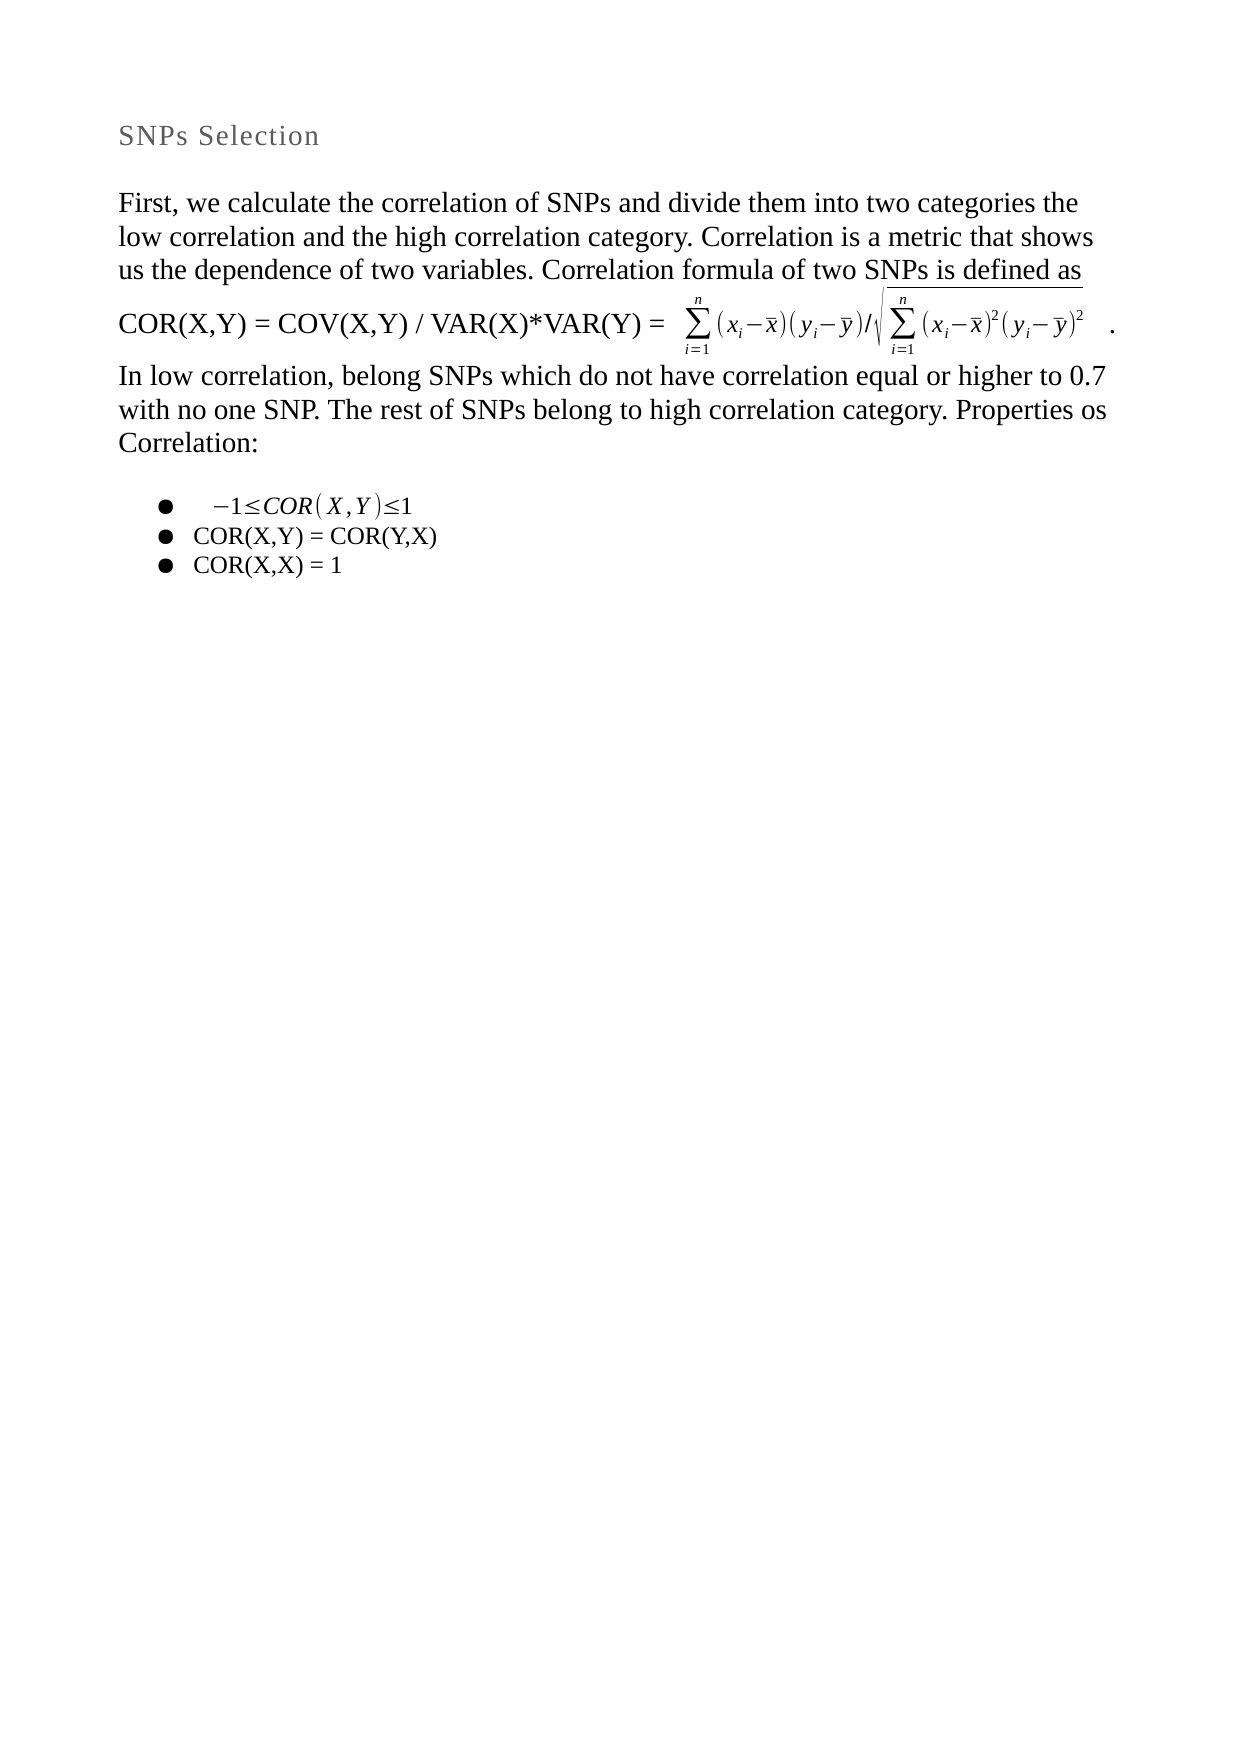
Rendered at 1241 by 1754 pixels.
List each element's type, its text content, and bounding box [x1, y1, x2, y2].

list COR(X,Y) = COR(Y,X) [156, 521, 1122, 550]
subtitle SNPs Selection [118, 118, 1122, 152]
list COR(X,X) = 1 [156, 550, 1122, 578]
text First, we calculate the correlation of SNPs and divide them into two categories the low correlation and the high correlation category. Correlation is a metric that shows us the dependence of two variables. Correlation formula of two SNPs is defined as COR(X,Y) = COV(X,Y) / VAR(X)*VAR(Y) = . In low correlation, belong SNPs which do not have correlation equal or higher to 0.7 with no one SNP. The rest of SNPs belong to high correlation category. Properties os Correlation: [118, 185, 1122, 459]
